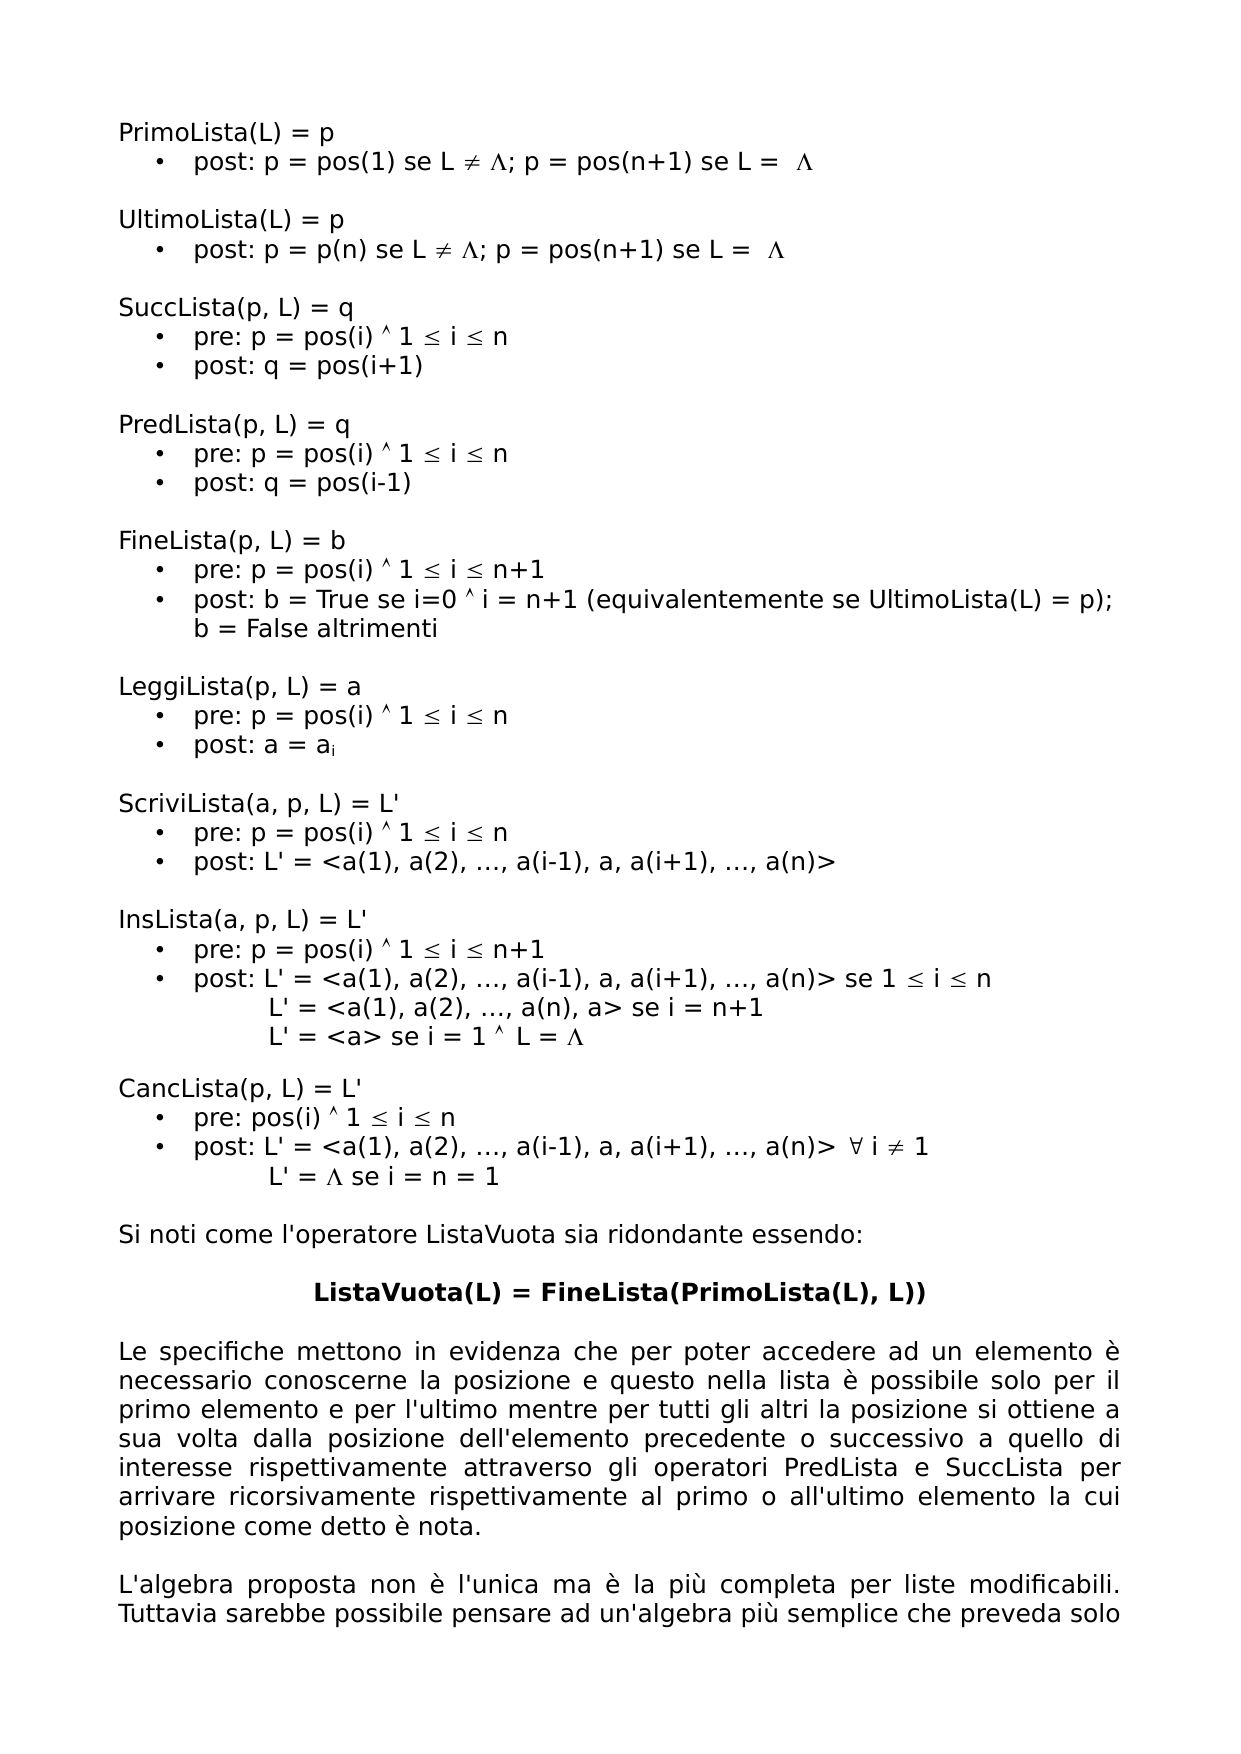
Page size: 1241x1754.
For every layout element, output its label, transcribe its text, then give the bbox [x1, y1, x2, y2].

text ScriviLista(a, p, L) = L' [118, 789, 1122, 818]
list pre: p = pos(i) Ù 1 £ i £ n [156, 701, 1122, 731]
text PrimoLista(L) = p [118, 118, 1122, 147]
text LeggiLista(p, L) = a [118, 672, 1122, 701]
list pre: p = pos(i) Ù 1 £ i £ n+1 [156, 556, 1122, 585]
list post: b = True se i=0 Ù i = n+1 (equivalentemente se UltimoLista(L) = p); b = False altrimenti [156, 585, 1122, 643]
text UltimoLista(L) = p [118, 206, 1122, 235]
list post: L' = <a(1), a(2), …, a(i-1), a, a(i+1), …, a(n)> se 1 £ i £ n [156, 964, 1122, 993]
text Le specifiche mettono in evidenza che per poter accedere ad un elemento è necessario conoscerne la posizione e questo nella lista è possibile solo per il primo elemento e per l'ultimo mentre per tutti gli altri la posizione si ottiene a sua volta dalla posizione dell'elemento precedente o successivo a quello di interesse rispettivamente attraverso gli operatori PredLista e SuccLista per arrivare ricorsivamente rispettivamente al primo o all'ultimo elemento la cui posizione come detto è nota. [118, 1337, 1122, 1541]
text InsLista(a, p, L) = L' [118, 906, 1122, 935]
list pre: p = pos(i) Ù 1 £ i £ n [156, 818, 1122, 847]
text Si noti come l'operatore ListaVuota sia ridondante essendo: [118, 1220, 1122, 1249]
list pre: p = pos(i) Ù 1 £ i £ n [156, 439, 1122, 468]
text FineLista(p, L) = b [118, 526, 1122, 556]
text ListaVuota(L) = FineLista(PrimoLista(L), L)) [118, 1278, 1122, 1307]
list post: L' = <a(1), a(2), …, a(i-1), a, a(i+1), …, a(n)> [156, 847, 1122, 876]
list post: q = pos(i-1) [156, 468, 1122, 497]
text SuccLista(p, L) = q [118, 293, 1122, 322]
text PredLista(p, L) = q [118, 410, 1122, 439]
list post: a = ai [156, 731, 1122, 760]
list L' = L se i = n = 1 [231, 1162, 1122, 1191]
list post: p = pos(1) se L ¹ L; p = pos(n+1) se L = L [156, 147, 1122, 176]
list post: p = p(n) se L ¹ L; p = pos(n+1) se L = L [156, 235, 1122, 264]
list pre: p = pos(i) Ù 1 £ i £ n [156, 322, 1122, 351]
text L'algebra proposta non è l'unica ma è la più completa per liste modificabili. Tuttavia sarebbe possibile pensare ad un'algebra più semplice che preveda solo [118, 1570, 1122, 1628]
list L' = <a(1), a(2), …, a(n), a> se i = n+1 [231, 993, 1122, 1022]
list L' = <a> se i = 1 Ù L = L [231, 1022, 1122, 1051]
list post: q = pos(i+1) [156, 351, 1122, 381]
list pre: p = pos(i) Ù 1 £ i £ n+1 [156, 935, 1122, 964]
list post: L' = <a(1), a(2), …, a(i-1), a, a(i+1), …, a(n)> " i ¹ 1 [156, 1132, 1122, 1162]
text CancLista(p, L) = L' [118, 1074, 1122, 1103]
list pre: pos(i) Ù 1 £ i £ n [156, 1103, 1122, 1132]
